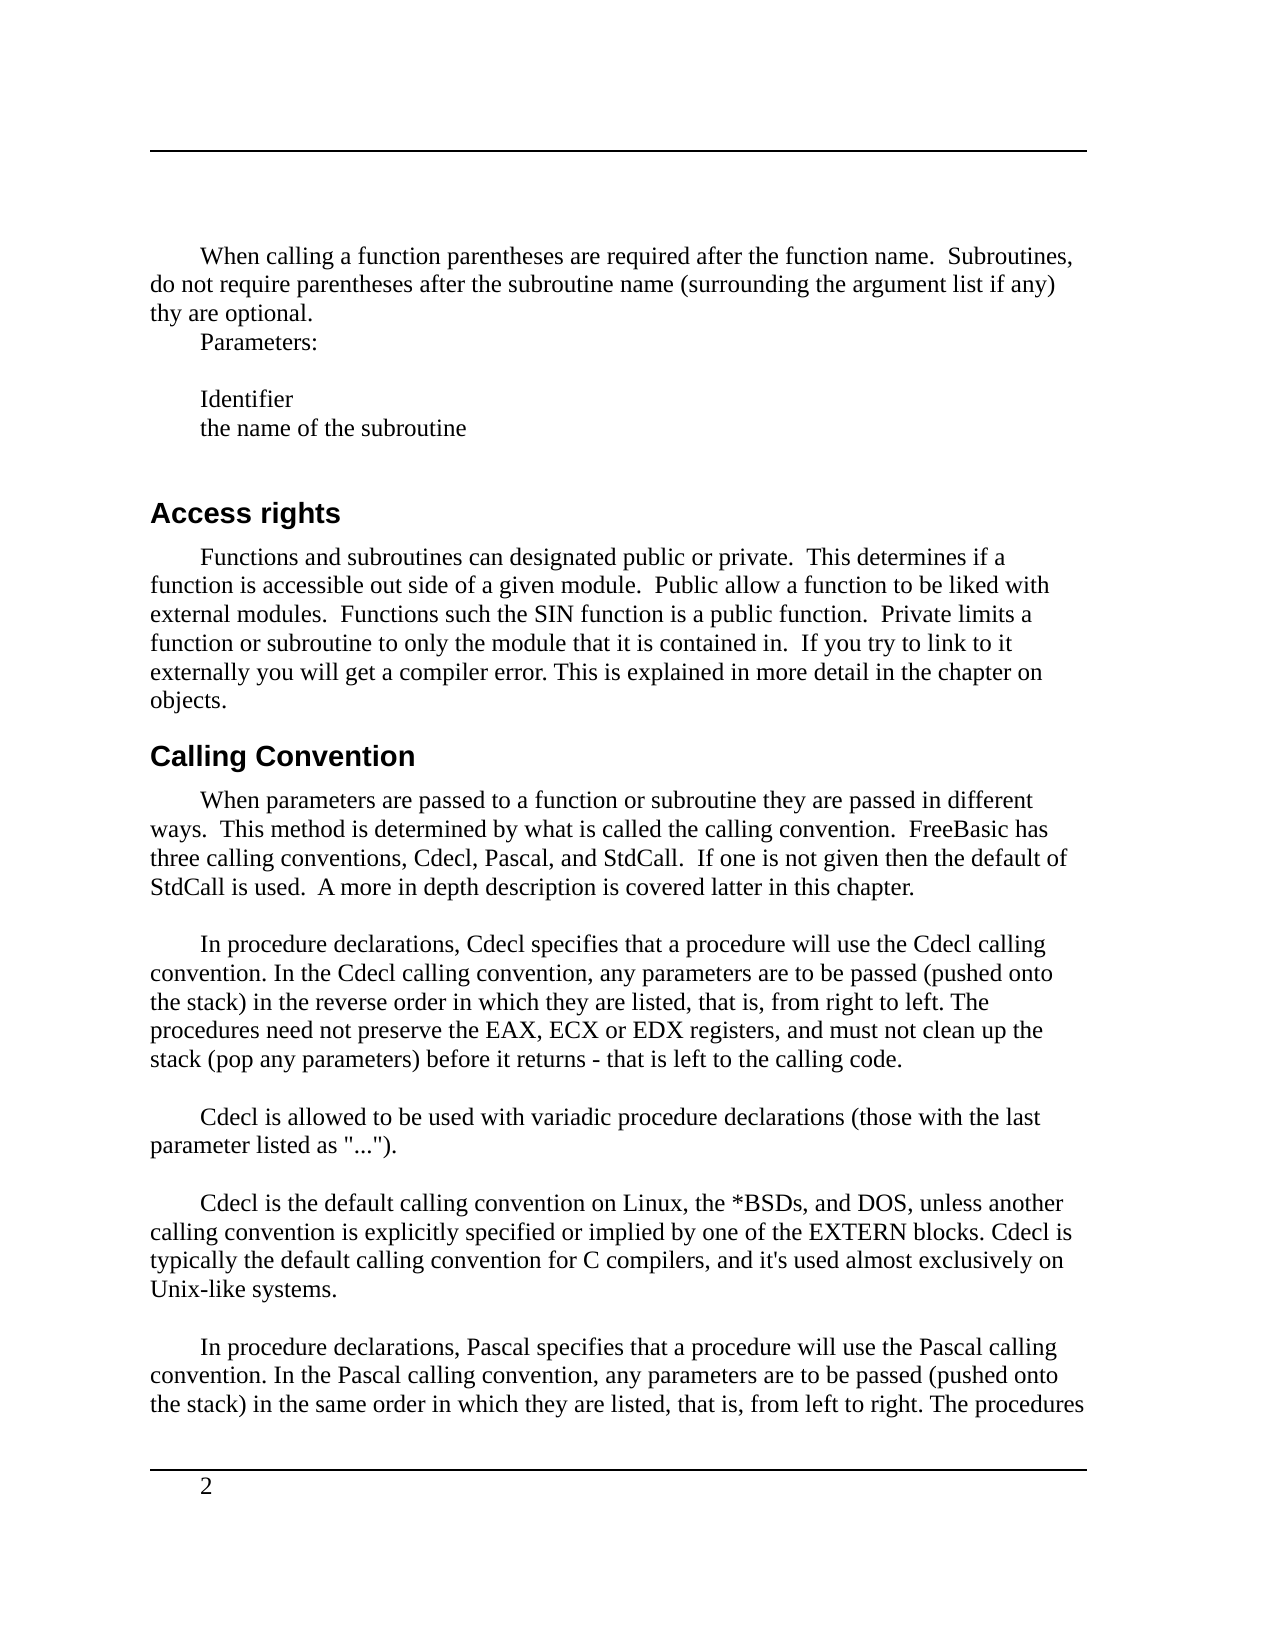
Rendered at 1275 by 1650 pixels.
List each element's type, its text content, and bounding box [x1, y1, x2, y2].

text Parameters: [150, 327, 1087, 356]
subtitle Access rights [150, 496, 1087, 529]
text In procedure declarations, Cdecl specifies that a procedure will use the Cdecl calling convention. In the Cdecl calling convention, any parameters are to be passed (pushed onto the stack) in the reverse order in which they are listed, that is, from right to left. The procedures need not preserve the EAX, ECX or EDX registers, and must not clean up the stack (pop any parameters) before it returns - that is left to the calling code. [150, 929, 1087, 1073]
subtitle Calling Convention [150, 739, 1087, 773]
text Cdecl is allowed to be used with variadic procedure declarations (those with the last parameter listed as "..."). [150, 1102, 1087, 1159]
text the name of the subroutine [150, 413, 1087, 442]
text Cdecl is the default calling convention on Linux, the *BSDs, and DOS, unless another calling convention is explicitly specified or implied by one of the EXTERN blocks. Cdecl is typically the default calling convention for C compilers, and it's used almost exclusively on Unix-like systems. [150, 1188, 1087, 1303]
text In procedure declarations, Pascal specifies that a procedure will use the Pascal calling convention. In the Pascal calling convention, any parameters are to be passed (pushed onto the stack) in the same order in which they are listed, that is, from left to right. The procedures [150, 1332, 1087, 1418]
text Functions and subroutines can designated public or private. This determines if a function is accessible out side of a given module. Public allow a function to be liked with external modules. Functions such the SIN function is a public function. Private limits a function or subroutine to only the module that it is contained in. If you try to link to it externally you will get a compiler error. This is explained in more detail in the chapter on objects. [150, 542, 1087, 714]
text Identifier [150, 384, 1087, 413]
text When calling a function parentheses are required after the function name. Subroutines, do not require parentheses after the subroutine name (surrounding the argument list if any) thy are optional. [150, 241, 1087, 327]
text When parameters are passed to a function or subroutine they are passed in different ways. This method is determined by what is called the calling convention. FreeBasic has three calling conventions, Cdecl, Pascal, and StdCall. If one is not given then the default of StdCall is used. A more in depth description is covered latter in this chapter. [150, 785, 1087, 900]
